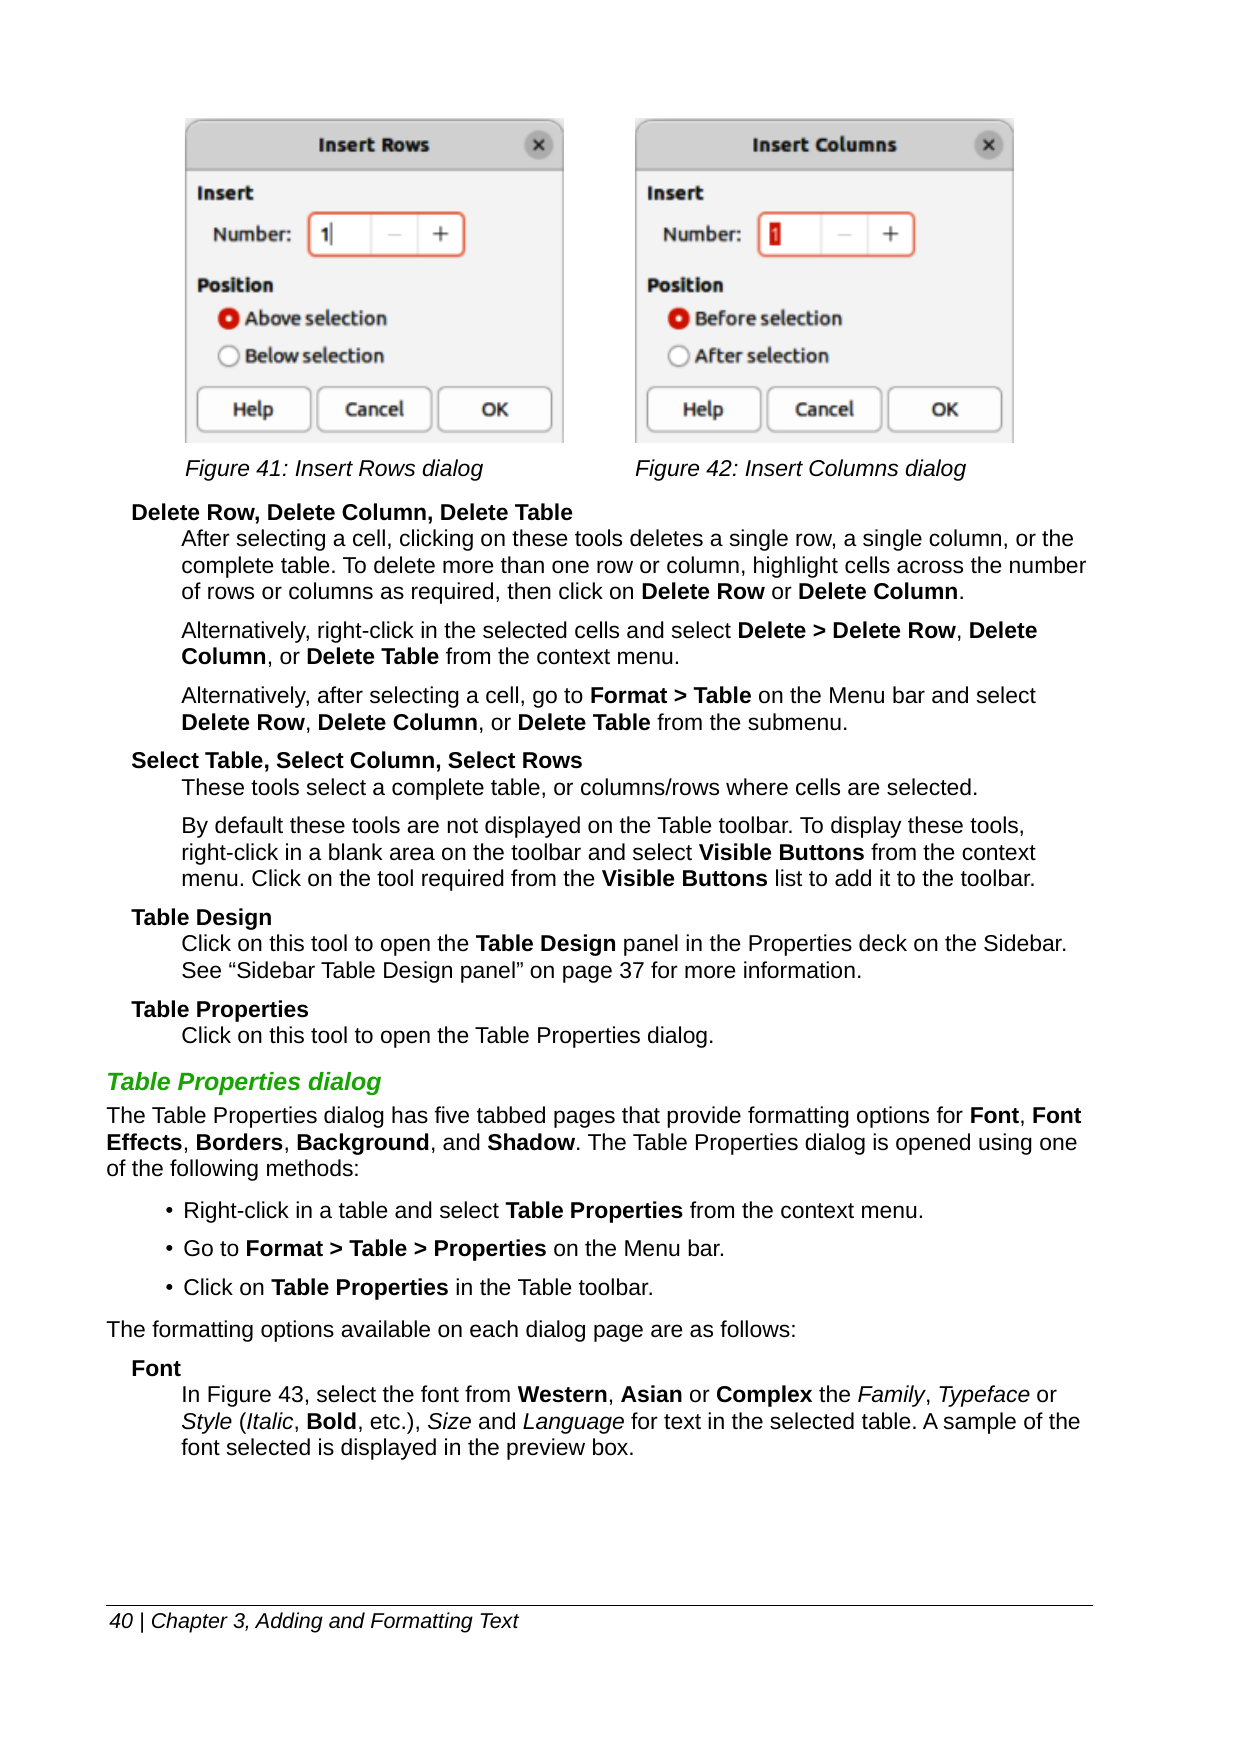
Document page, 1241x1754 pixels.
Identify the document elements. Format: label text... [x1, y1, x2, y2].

picture [184, 118, 564, 443]
text By default these tools are not displayed on the Table toolbar. To display these tools, right‑click in a blank area on the toolbar and select Visible Buttons from the context menu. Click on the tool required from the Visible Buttons list to add it to the toolbar. [181, 812, 1093, 892]
text The Table Properties dialog has five tabbed pages that provide formatting options for Font, Font Effects, Borders, Background, and Shadow. The Table Properties dialog is opened using one of the following methods: [106, 1102, 1093, 1181]
text Delete Row, Delete Column, Delete Table [131, 499, 1093, 525]
text Select Table, Select Column, Select Rows [131, 747, 1093, 774]
text Click on this tool to open the Table Design panel in the Properties deck on the Sidebar. See “Sidebar Table Design panel” on page 37 for more information. [181, 930, 1093, 983]
text Alternatively, right-click in the selected cells and select Delete > Delete Row, Delete Column, or Delete Table from the context menu. [181, 617, 1093, 669]
text Click on this tool to open the Table Properties dialog. [181, 1022, 1093, 1048]
text These tools select a complete table, or columns/rows where cells are selected. [181, 774, 1093, 800]
subtitle Table Properties dialog [106, 1067, 1093, 1096]
text After selecting a cell, clicking on these tools deletes a single row, a single column, or the complete table. To delete more than one row or column, highlight cells across the number of rows or columns as required, then click on Delete Row or Delete Column. [181, 525, 1093, 604]
text Table Design [131, 904, 1093, 930]
text Font [131, 1355, 1093, 1381]
text Figure 41: Insert Rows dialog [185, 455, 564, 481]
picture [635, 118, 1014, 443]
text The formatting options available on each dialog page are as follows: [106, 1316, 1093, 1342]
text In Figure 43, select the font from Western, Asian or Complex the Family, Typeface or Style (Italic, Bold, etc.), Size and Language for text in the selected table. A sample of the font selected is displayed in the preview box. [181, 1381, 1093, 1460]
list Go to Format > Table > Properties on the Menu bar. [162, 1232, 1093, 1262]
list Click on Table Properties in the Table toolbar. [162, 1271, 1093, 1303]
text Figure 42: Insert Columns dialog [635, 455, 1014, 481]
text Table Properties [131, 996, 1093, 1022]
list Right-click in a table and select Table Properties from the context menu. [162, 1194, 1093, 1223]
text Alternatively, after selecting a cell, go to Format > Table on the Menu bar and select Delete Row, Delete Column, or Delete Table from the submenu. [181, 682, 1093, 735]
